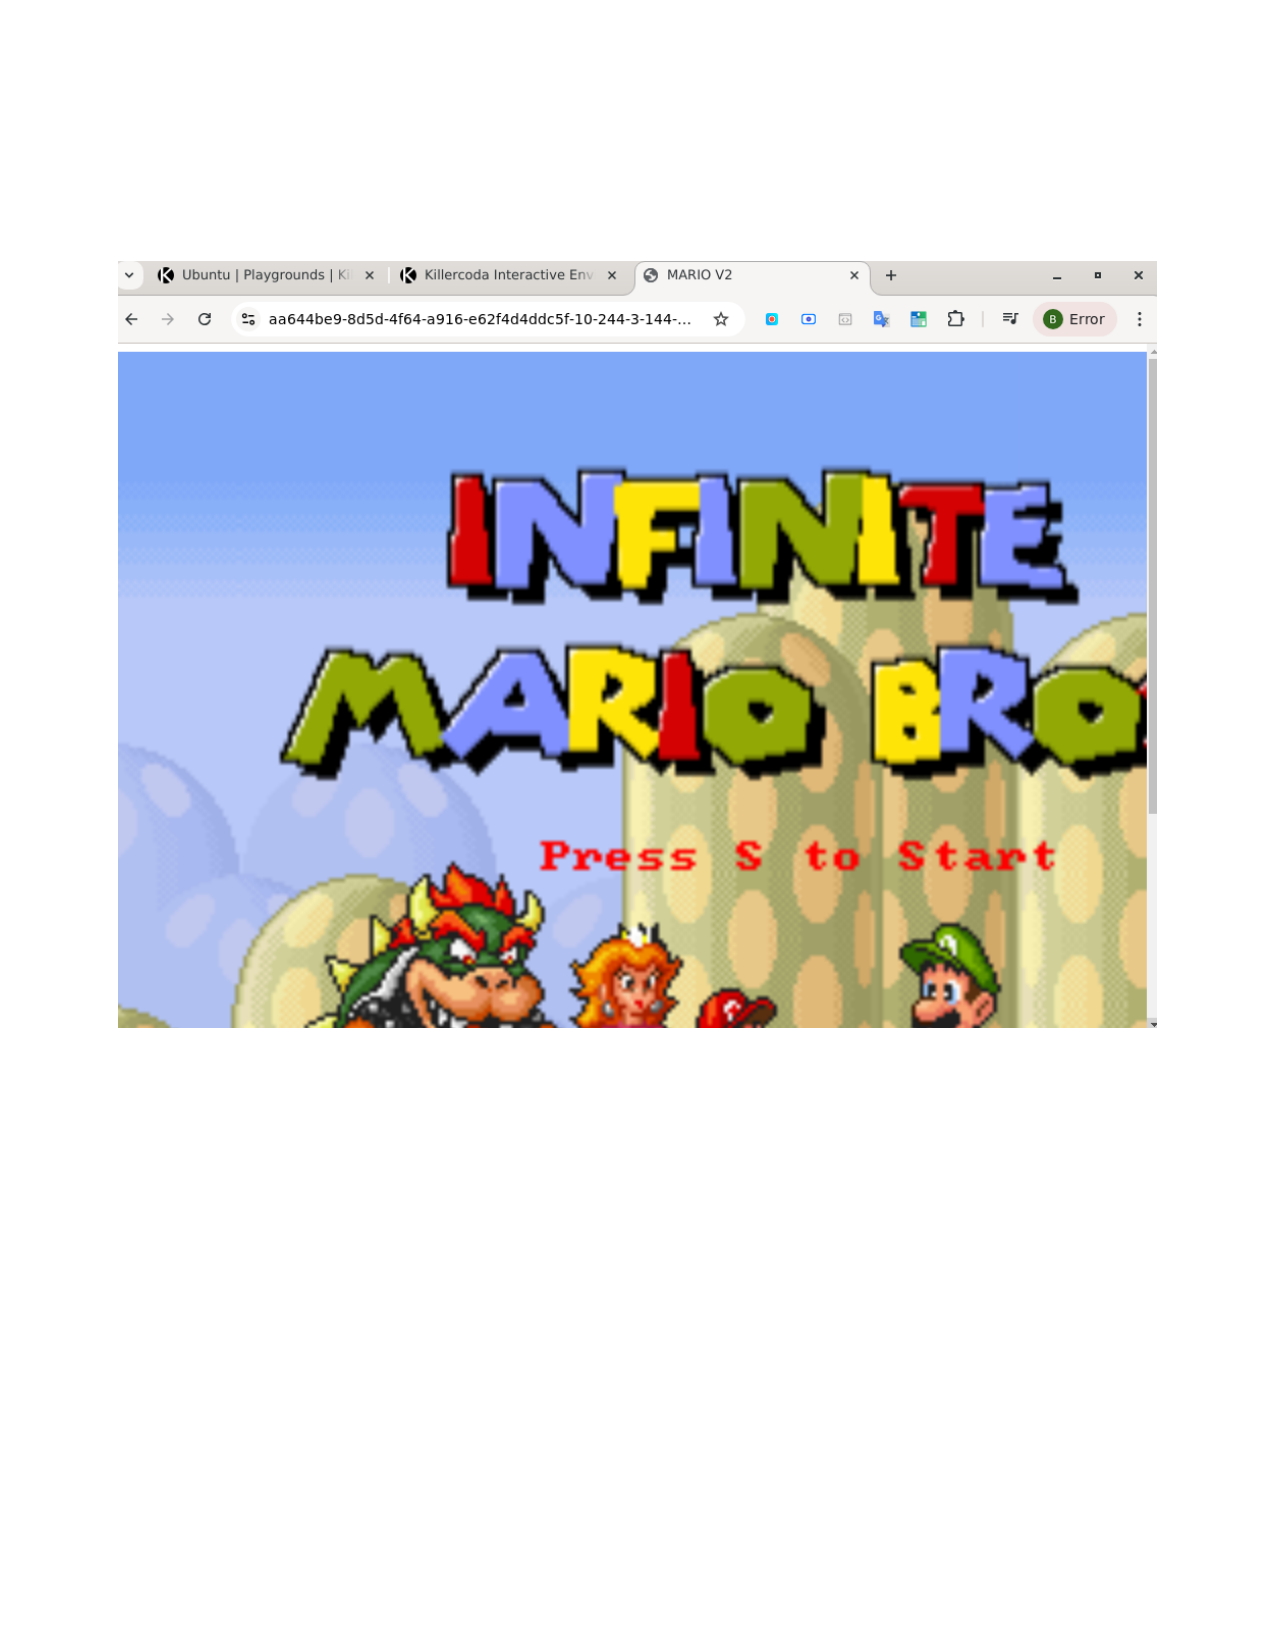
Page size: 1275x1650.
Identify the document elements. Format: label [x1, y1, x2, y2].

picture [118, 261, 1157, 1028]
